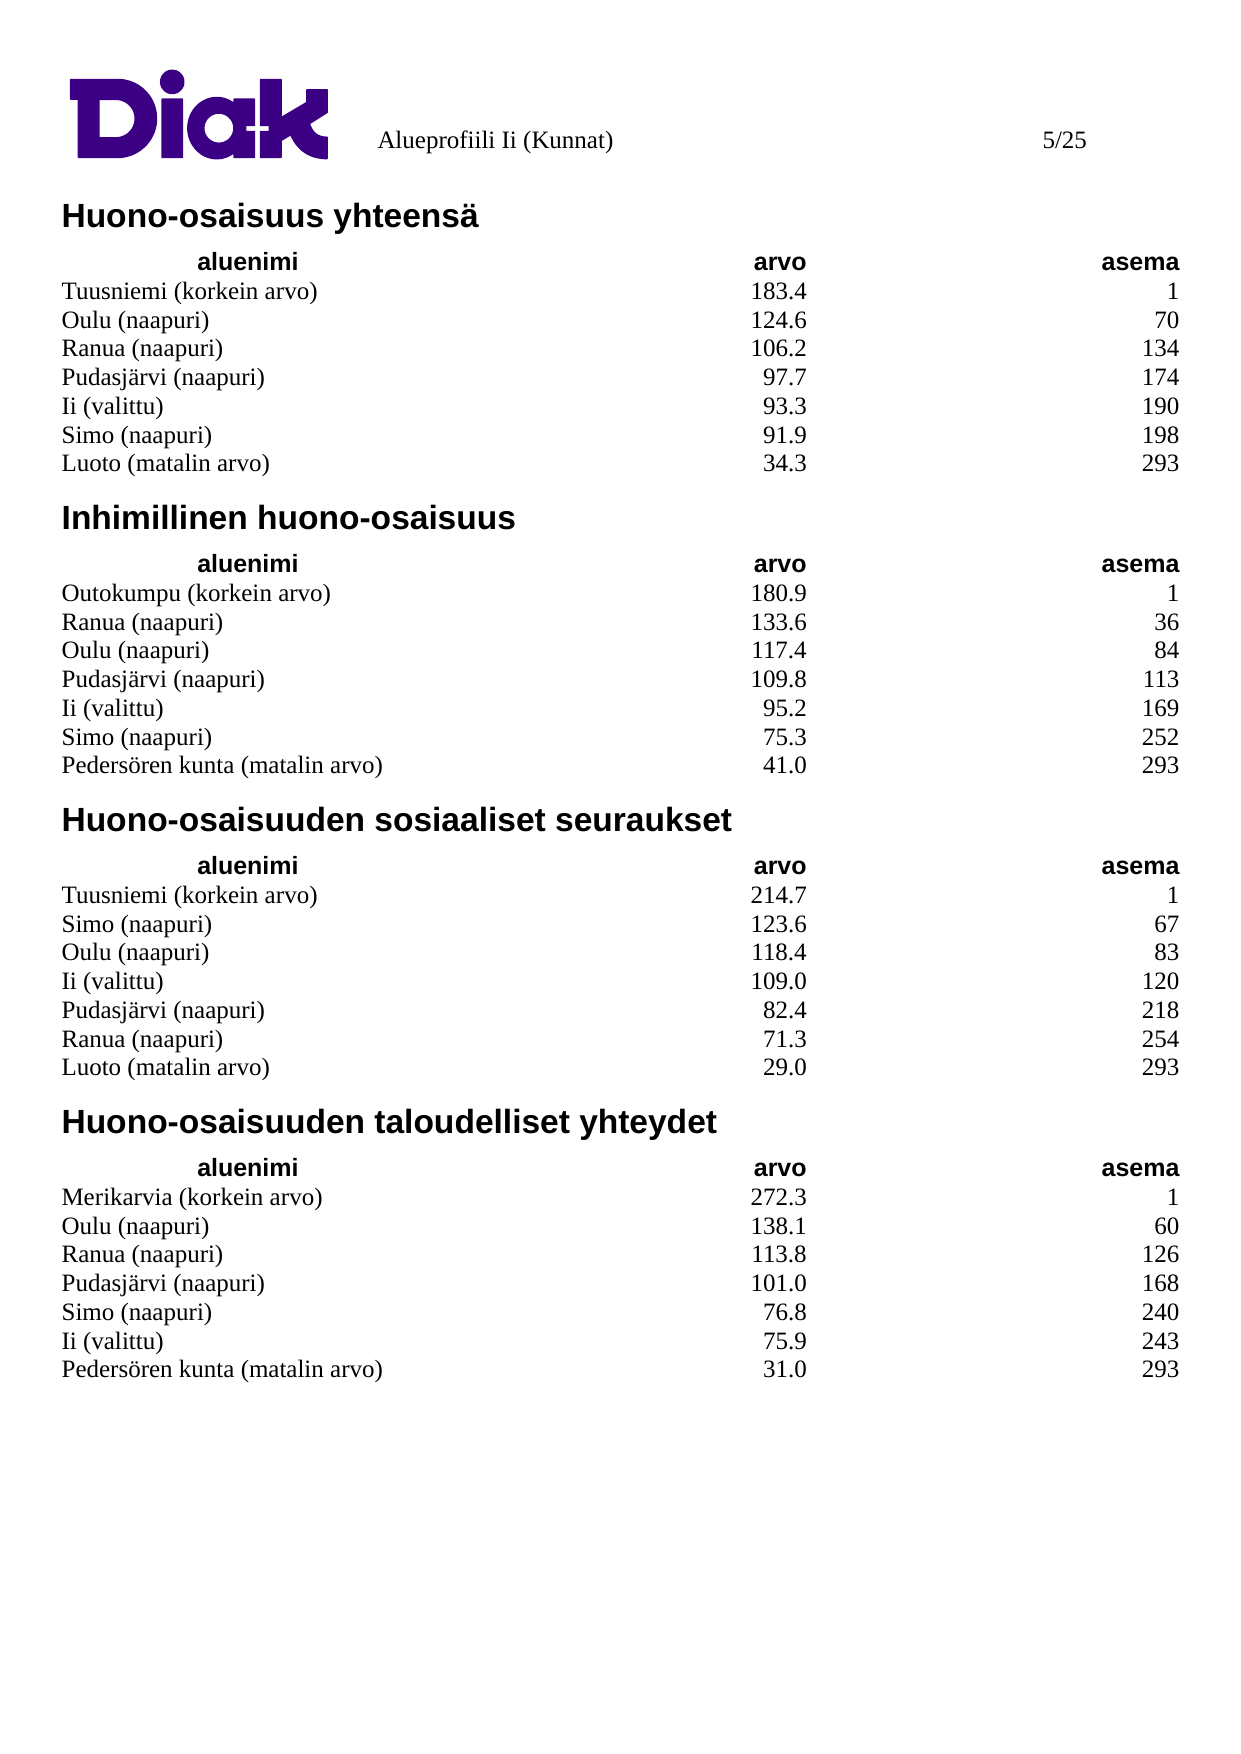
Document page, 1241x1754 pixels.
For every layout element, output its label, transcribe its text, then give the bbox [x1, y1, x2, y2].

table_cell Simo (naapuri) [61, 909, 434, 937]
table_cell 133.6 [434, 607, 806, 636]
table_cell 34.3 [434, 449, 806, 477]
table_cell 36 [806, 607, 1179, 636]
table_cell 97.7 [434, 362, 806, 391]
table_cell Pedersören kunta (matalin arvo) [61, 1355, 434, 1383]
table_cell 109.0 [434, 966, 806, 995]
table_cell 124.6 [434, 305, 806, 333]
table_header aluenimi [61, 1153, 434, 1182]
table_cell 60 [806, 1211, 1179, 1239]
table_header aluenimi [61, 851, 434, 880]
table_cell Ranua (naapuri) [61, 334, 434, 362]
table_cell Tuusniemi (korkein arvo) [61, 276, 434, 305]
table_header asema [806, 247, 1179, 276]
table_cell Pudasjärvi (naapuri) [61, 995, 434, 1024]
table_cell Tuusniemi (korkein arvo) [61, 880, 434, 909]
table_cell 71.3 [434, 1024, 806, 1052]
table_cell 180.9 [434, 578, 806, 607]
table_cell Simo (naapuri) [61, 420, 434, 448]
table_cell 252 [806, 722, 1179, 751]
table_cell 240 [806, 1297, 1179, 1326]
subtitle Huono-osaisuus yhteensä [61, 196, 1179, 235]
table_cell 293 [806, 1355, 1179, 1383]
table_cell 293 [806, 449, 1179, 477]
table_cell 168 [806, 1268, 1179, 1297]
table_cell 109.8 [434, 664, 806, 693]
table_cell 134 [806, 334, 1179, 362]
table_cell 101.0 [434, 1268, 806, 1297]
table_cell 113 [806, 664, 1179, 693]
table_cell 293 [806, 1053, 1179, 1081]
table_cell 218 [806, 995, 1179, 1024]
table_cell Pudasjärvi (naapuri) [61, 1268, 434, 1297]
table_cell 272.3 [434, 1182, 806, 1211]
table_header arvo [434, 549, 806, 578]
table_cell 120 [806, 966, 1179, 995]
table_cell 214.7 [434, 880, 806, 909]
table_cell 76.8 [434, 1297, 806, 1326]
table_cell 293 [806, 751, 1179, 779]
table_cell Luoto (matalin arvo) [61, 449, 434, 477]
table_cell 1 [806, 1182, 1179, 1211]
table_cell 169 [806, 693, 1179, 722]
table_header aluenimi [61, 549, 434, 578]
table_cell 138.1 [434, 1211, 806, 1239]
table_cell Ii (valittu) [61, 966, 434, 995]
table_cell Luoto (matalin arvo) [61, 1053, 434, 1081]
table_cell Ii (valittu) [61, 693, 434, 722]
table_cell 106.2 [434, 334, 806, 362]
table_cell Simo (naapuri) [61, 722, 434, 751]
table_cell 29.0 [434, 1053, 806, 1081]
table_cell 41.0 [434, 751, 806, 779]
table_cell 1 [806, 880, 1179, 909]
table_cell 84 [806, 636, 1179, 664]
subtitle Huono-osaisuuden sosiaaliset seuraukset [61, 800, 1179, 839]
table_cell 67 [806, 909, 1179, 937]
table_header arvo [434, 1153, 806, 1182]
table_cell 183.4 [434, 276, 806, 305]
table_cell 1 [806, 578, 1179, 607]
table_cell 117.4 [434, 636, 806, 664]
table_header asema [806, 1153, 1179, 1182]
table_cell 254 [806, 1024, 1179, 1052]
table_cell Merikarvia (korkein arvo) [61, 1182, 434, 1211]
table_cell 126 [806, 1240, 1179, 1268]
subtitle Huono-osaisuuden taloudelliset yhteydet [61, 1102, 1179, 1141]
table_cell Oulu (naapuri) [61, 938, 434, 966]
table_header asema [806, 851, 1179, 880]
table_cell Ranua (naapuri) [61, 1240, 434, 1268]
table_cell Ii (valittu) [61, 1326, 434, 1354]
table_cell Oulu (naapuri) [61, 1211, 434, 1239]
table_cell Ii (valittu) [61, 391, 434, 420]
table_header arvo [434, 247, 806, 276]
table_cell 174 [806, 362, 1179, 391]
subtitle Inhimillinen huono-osaisuus [61, 498, 1179, 537]
table_cell Outokumpu (korkein arvo) [61, 578, 434, 607]
table_cell Pedersören kunta (matalin arvo) [61, 751, 434, 779]
table_cell 70 [806, 305, 1179, 333]
table_cell Pudasjärvi (naapuri) [61, 362, 434, 391]
table_header arvo [434, 851, 806, 880]
table_cell 113.8 [434, 1240, 806, 1268]
table_cell 118.4 [434, 938, 806, 966]
table_cell Oulu (naapuri) [61, 636, 434, 664]
table_cell 82.4 [434, 995, 806, 1024]
table_cell 190 [806, 391, 1179, 420]
table_cell Ranua (naapuri) [61, 607, 434, 636]
table_cell Oulu (naapuri) [61, 305, 434, 333]
table_cell 83 [806, 938, 1179, 966]
table_cell 1 [806, 276, 1179, 305]
table_cell Pudasjärvi (naapuri) [61, 664, 434, 693]
table_cell 123.6 [434, 909, 806, 937]
table_cell Simo (naapuri) [61, 1297, 434, 1326]
table_cell 31.0 [434, 1355, 806, 1383]
table_cell 91.9 [434, 420, 806, 448]
table_cell Ranua (naapuri) [61, 1024, 434, 1052]
table_header asema [806, 549, 1179, 578]
table_cell 75.3 [434, 722, 806, 751]
table_cell 198 [806, 420, 1179, 448]
table_header aluenimi [61, 247, 434, 276]
table_cell 243 [806, 1326, 1179, 1354]
table_cell 93.3 [434, 391, 806, 420]
table_cell 95.2 [434, 693, 806, 722]
table_cell 75.9 [434, 1326, 806, 1354]
